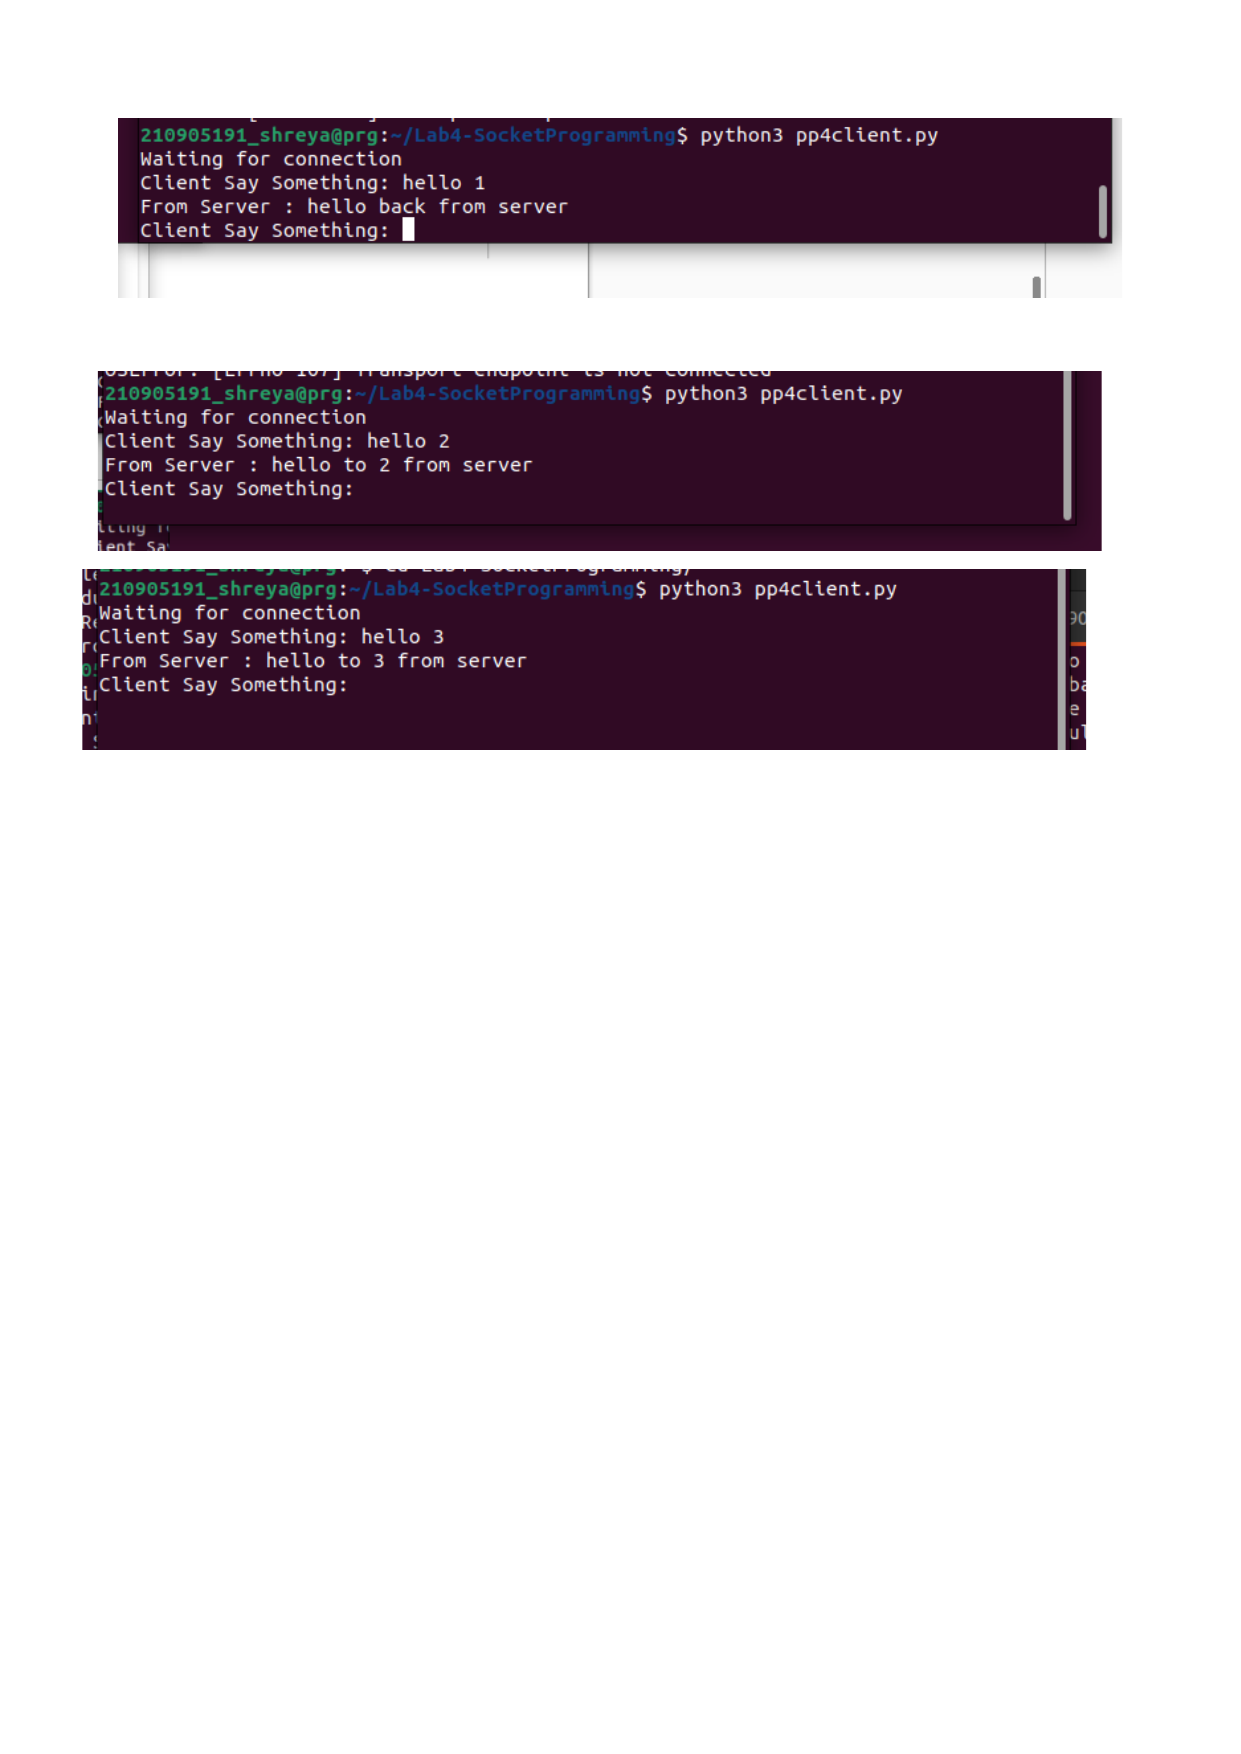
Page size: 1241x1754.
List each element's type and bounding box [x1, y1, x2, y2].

picture [97, 371, 1102, 551]
picture [82, 569, 1087, 750]
picture [118, 118, 1123, 298]
